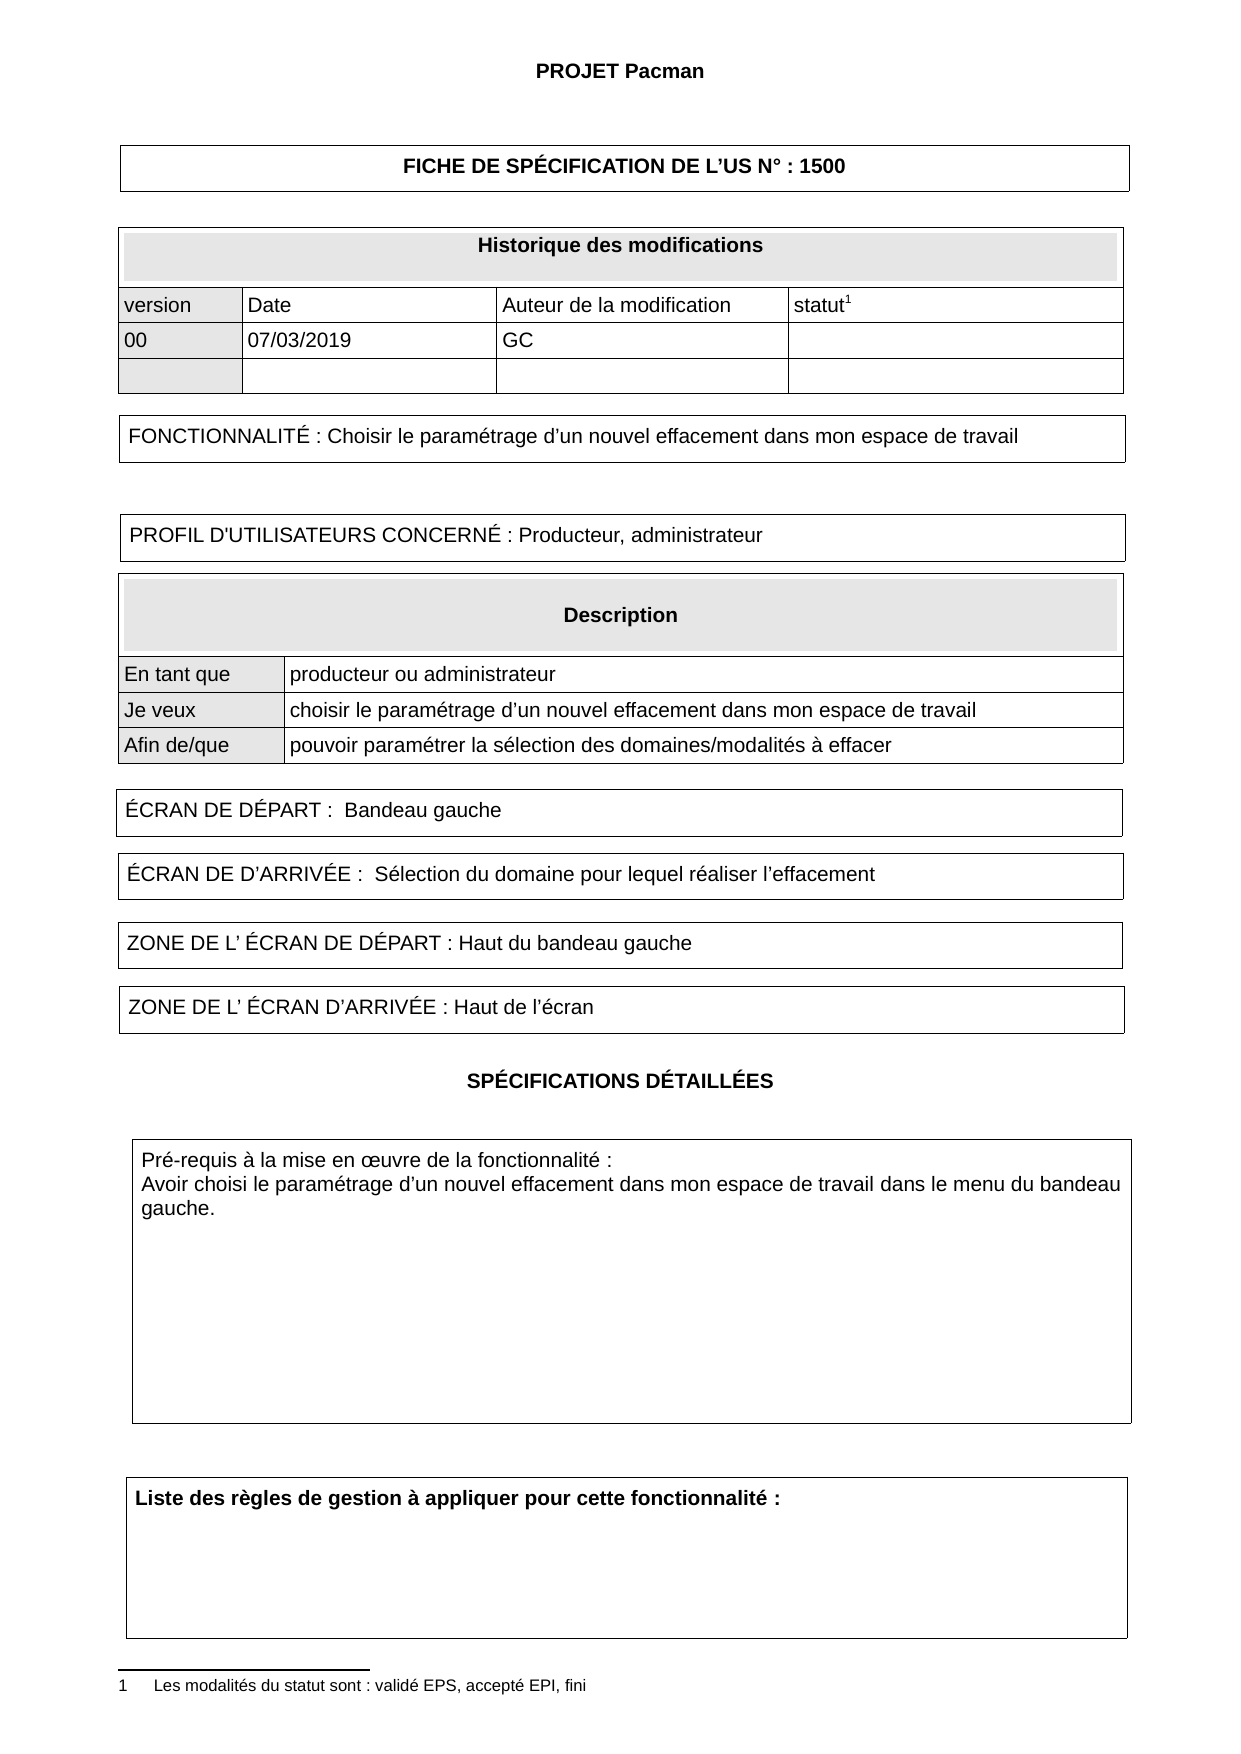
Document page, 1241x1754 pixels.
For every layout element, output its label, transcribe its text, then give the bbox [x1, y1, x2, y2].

table_cell [243, 359, 496, 393]
table_cell [497, 359, 788, 393]
table_cell En tant que [119, 657, 284, 692]
text SPÉCIFICATIONS DÉTAILLÉES [118, 1068, 1122, 1092]
table_cell Afin de/que [119, 728, 284, 763]
table_cell producteur ou administrateur [285, 657, 1123, 692]
text FICHE DE SPÉCIFICATION DE L’US N° : 1500 [129, 154, 1120, 178]
text ZONE DE L’ ÉCRAN D’ARRIVÉE : Haut de l’écran [128, 995, 1115, 1019]
text Liste des règles de gestion à appliquer pour cette fonctionnalité : [135, 1486, 1118, 1509]
text PROJET Pacman [118, 59, 1122, 83]
text ÉCRAN DE D’ARRIVÉE : Sélection du domaine pour lequel réaliser l’effacement [127, 861, 1114, 885]
table_header Description [119, 574, 1123, 656]
table_cell 00 [119, 323, 242, 358]
text FONCTIONNALITÉ : Choisir le paramétrage d’un nouvel effacement dans mon espace de travail [128, 424, 1116, 448]
table_cell [789, 359, 1123, 393]
table_cell pouvoir paramétrer la sélection des domaines/modalités à effacer [285, 728, 1123, 763]
table_cell Je veux [119, 693, 284, 727]
table_header Historique des modifications [119, 228, 1123, 287]
table_cell choisir le paramétrage d’un nouvel effacement dans mon espace de travail [285, 693, 1123, 727]
text PROFIL D'UTILISATEURS CONCERNÉ : Producteur, administrateur [129, 523, 1116, 547]
table_cell [789, 323, 1123, 358]
table_cell version [119, 288, 242, 322]
text ÉCRAN DE DÉPART : Bandeau gauche [125, 798, 1113, 822]
table_cell statut [789, 288, 1123, 322]
table_cell 07/03/2019 [243, 323, 496, 358]
text [127, 1478, 1127, 1638]
table_cell GC [497, 323, 788, 358]
text Avoir choisi le paramétrage d’un nouvel effacement dans mon espace de travail dans le menu du bandeau gauche. [141, 1171, 1122, 1219]
text ZONE DE L’ ÉCRAN DE DÉPART : Haut du bandeau gauche [127, 931, 1113, 954]
text [133, 1140, 1131, 1423]
text Pré-requis à la mise en œuvre de la fonctionnalité : [141, 1147, 1122, 1171]
table_cell Date [243, 288, 496, 322]
table_cell Auteur de la modification [497, 288, 788, 322]
table_cell [119, 359, 242, 393]
